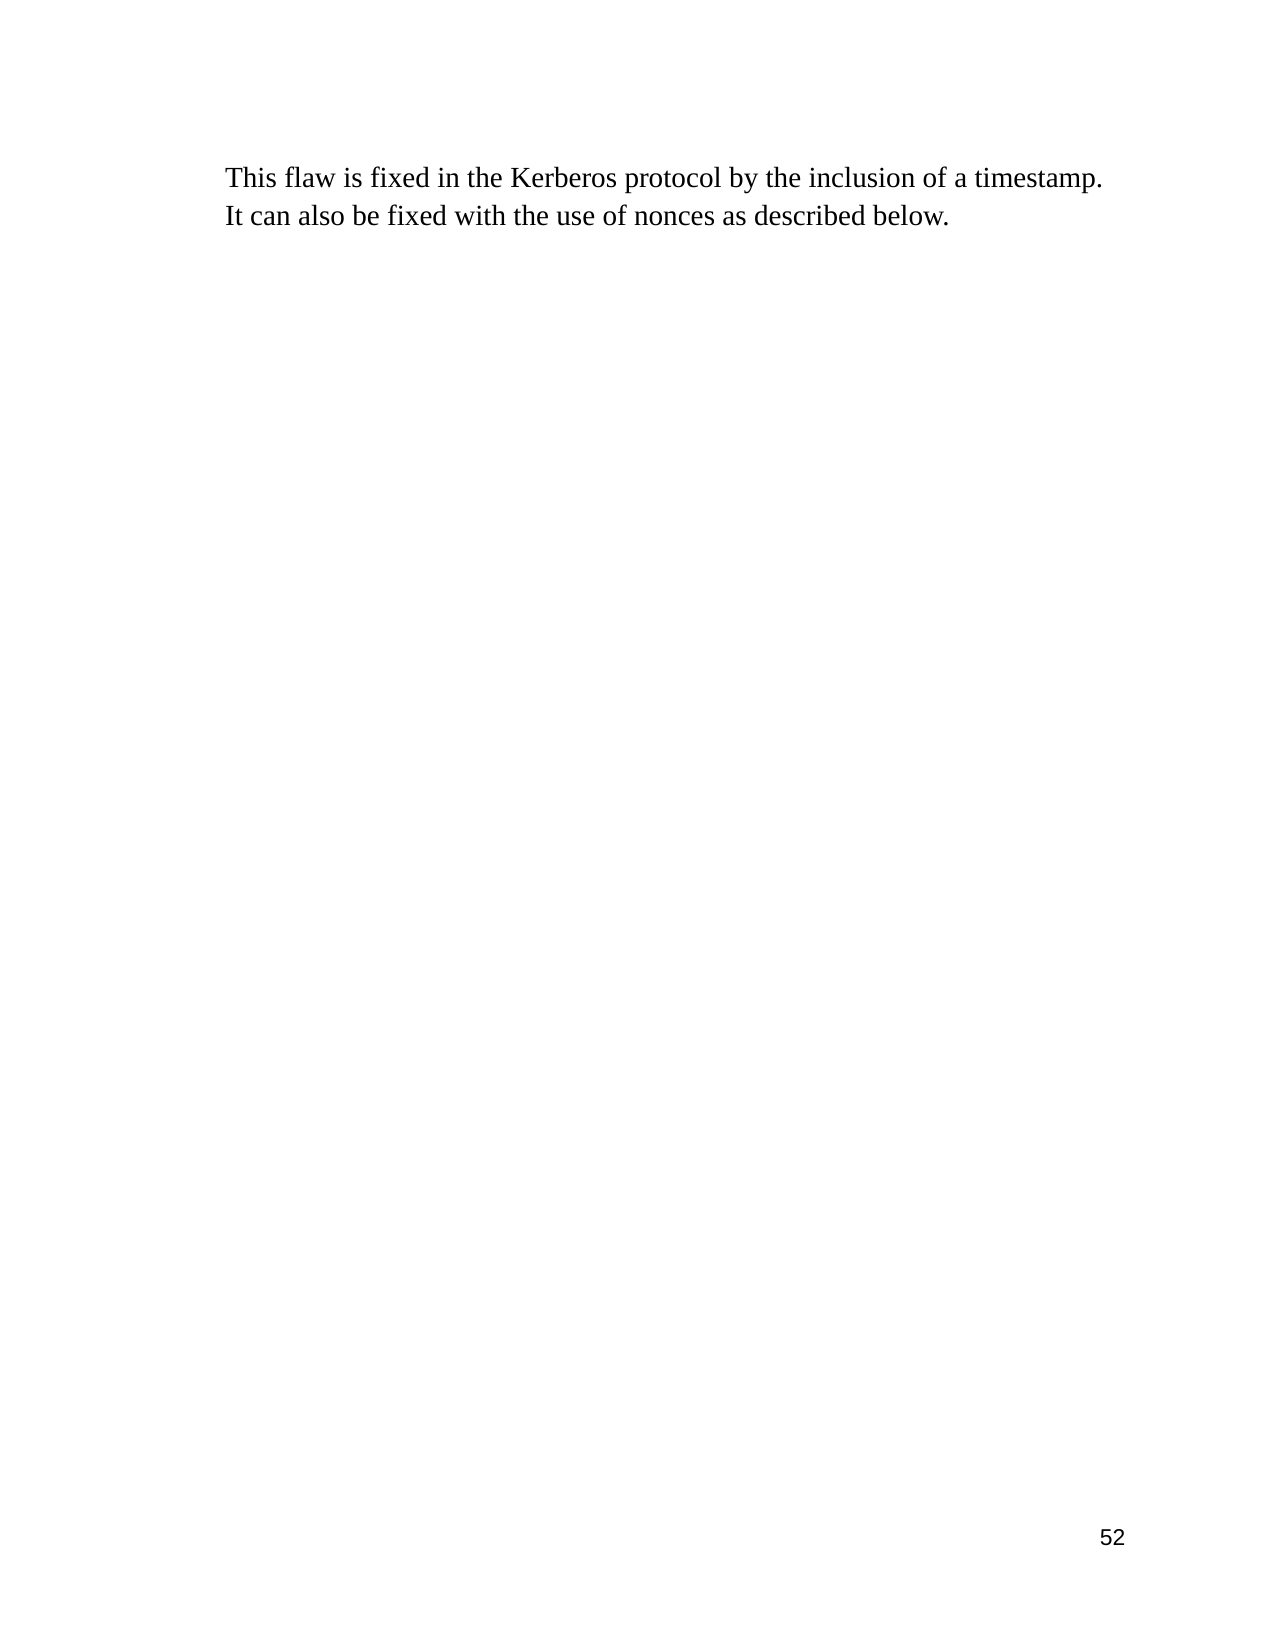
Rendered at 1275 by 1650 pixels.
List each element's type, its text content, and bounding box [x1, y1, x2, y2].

text This flaw is fixed in the Kerberos protocol by the inclusion of a timestamp. It can also be fixed with the use of nonces as described below. [225, 160, 1125, 232]
